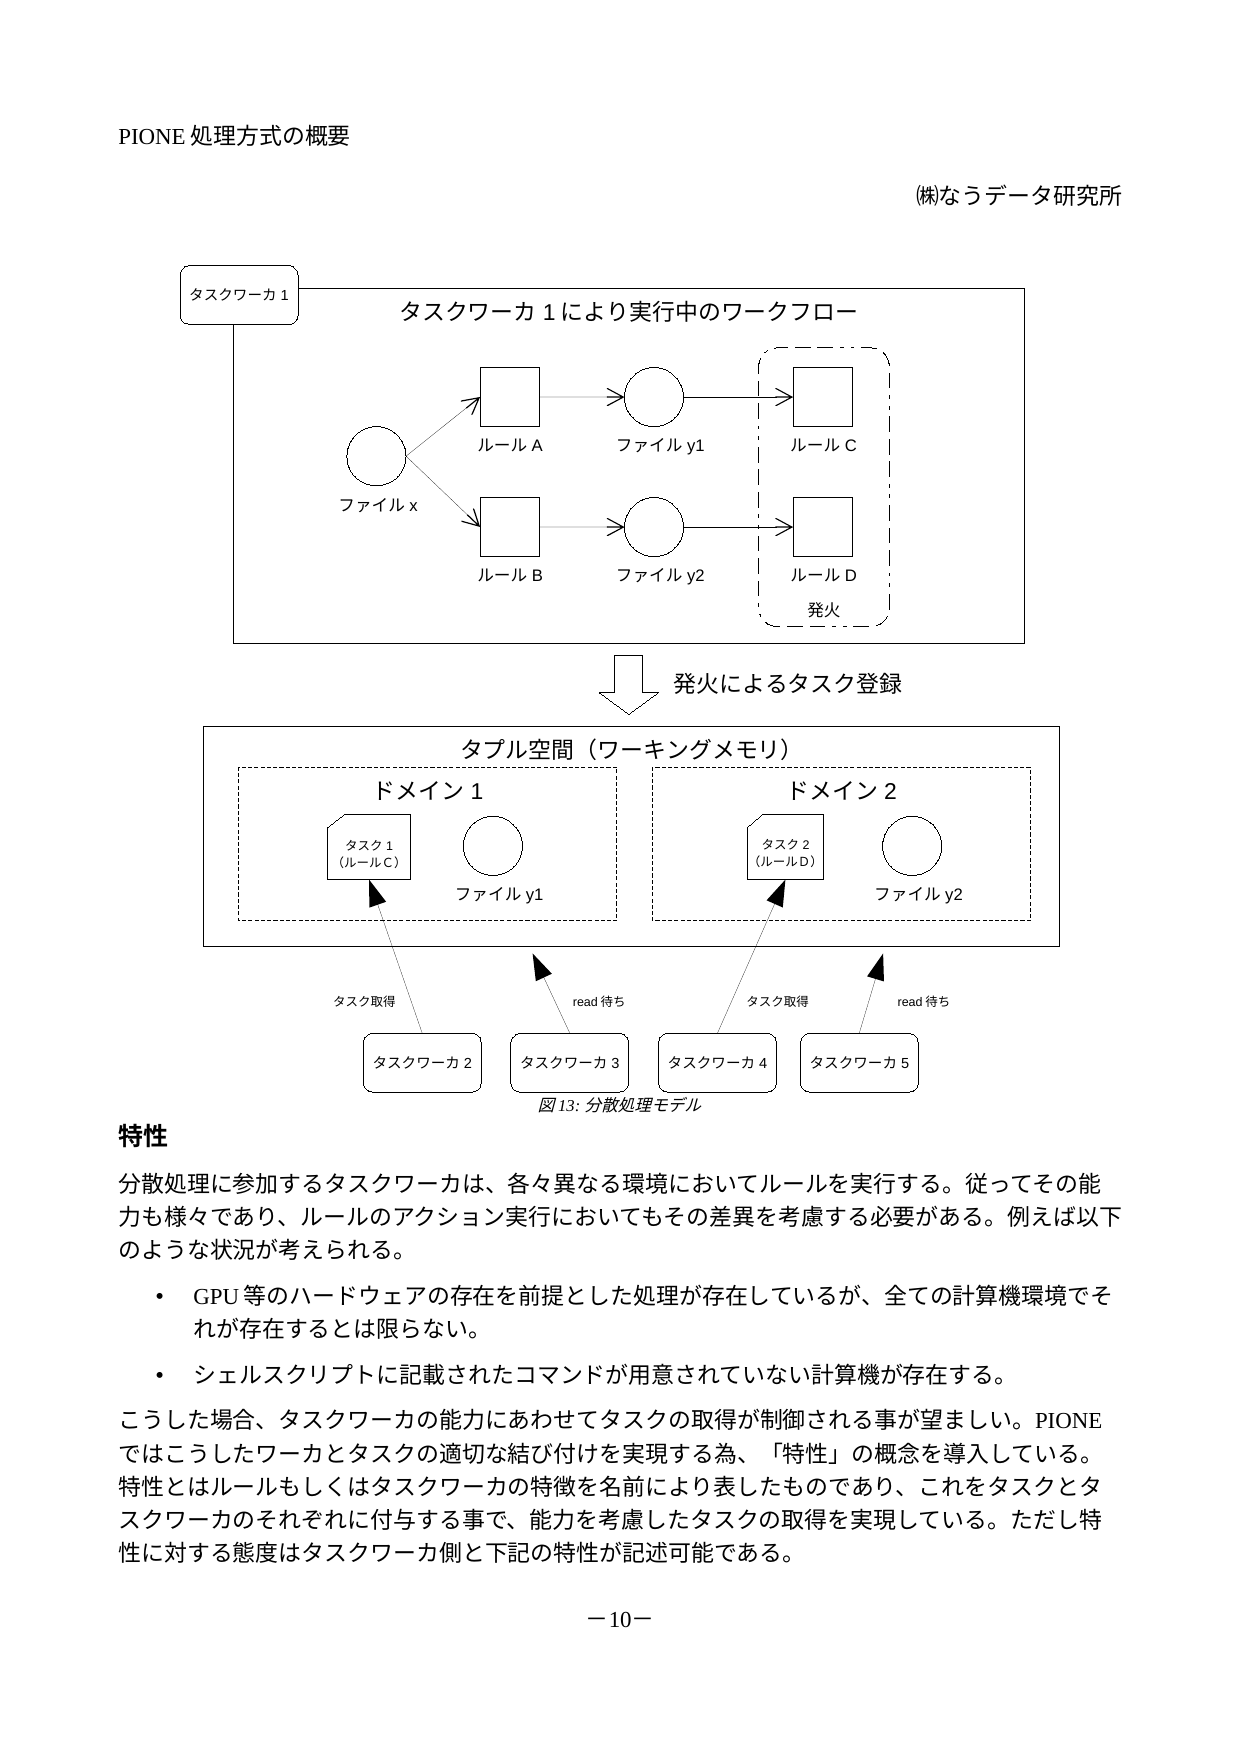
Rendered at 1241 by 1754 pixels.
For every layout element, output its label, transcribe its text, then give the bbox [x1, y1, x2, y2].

text 図 13: 分散処理モデル [180, 278, 1060, 1117]
list GPU等のハードウェアの存在を前提とした処理が存在しているが、全ての計算機環境でそれが存在するとは限らない。 [156, 1278, 1122, 1344]
subtitle 特性 [118, 240, 1122, 1153]
list シェルスクリプトに記載されたコマンドが用意されていない計算機が存在する。 [156, 1357, 1122, 1390]
text 分散処理に参加するタスクワーカは、各々異なる環境においてルールを実行する。従ってその能力も様々であり、ルールのアクション実行においてもその差異を考慮する必要がある。例えば以下のような状況が考えられる。 [118, 1165, 1122, 1265]
text こうした場合、タスクワーカの能力にあわせてタスクの取得が制御される事が望ましい。PIONEではこうしたワーカとタスクの適切な結び付けを実現する為、「特性」の概念を導入している。特性とはルールもしくはタスクワーカの特徴を名前により表したものであり、これをタスクとタスクワーカのそれぞれに付与する事で、能力を考慮したタスクの取得を実現している。ただし特性に対する態度はタスクワーカ側と下記の特性が記述可能である。 [118, 1402, 1122, 1568]
